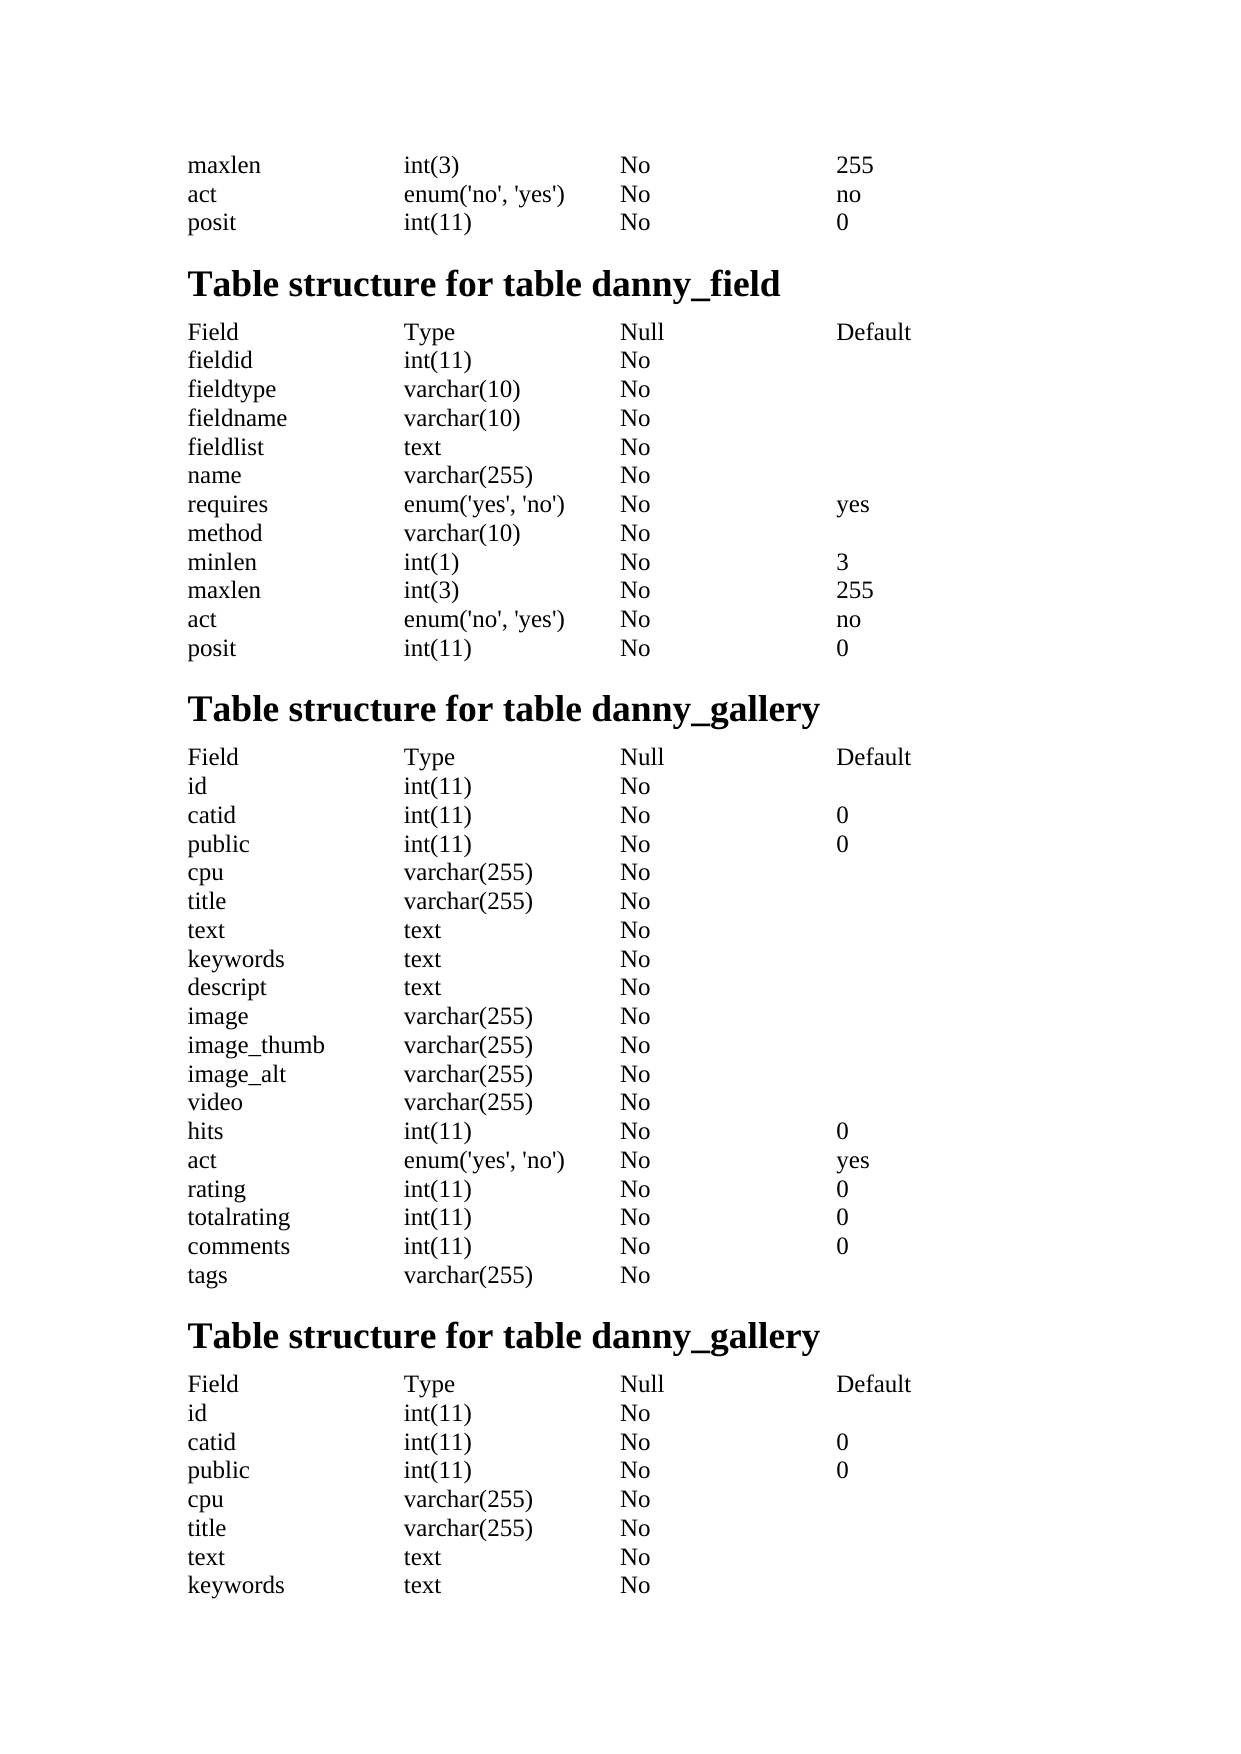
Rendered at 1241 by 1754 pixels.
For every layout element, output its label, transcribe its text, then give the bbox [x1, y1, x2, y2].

table_cell int(11) [404, 1231, 620, 1260]
table_cell no [836, 604, 1053, 633]
table_cell text [188, 1542, 404, 1571]
table_cell 0 [836, 800, 1053, 829]
table_cell varchar(255) [404, 1484, 620, 1513]
table_cell [836, 1059, 1053, 1087]
table_cell [836, 403, 1053, 432]
table_cell 0 [836, 1116, 1053, 1145]
table_cell No [620, 829, 836, 857]
table_cell title [188, 886, 404, 915]
table_cell int(11) [404, 1174, 620, 1202]
table_header Type [404, 317, 620, 346]
table_cell No [620, 547, 836, 576]
table_cell [836, 346, 1053, 374]
table_cell varchar(255) [404, 1001, 620, 1030]
table_cell [836, 432, 1053, 461]
table_cell varchar(10) [404, 403, 620, 432]
table_cell varchar(10) [404, 374, 620, 403]
table_cell [836, 1484, 1053, 1513]
table_cell int(3) [404, 576, 620, 604]
table_cell fieldid [188, 346, 404, 374]
table_cell text [404, 1571, 620, 1599]
table_cell int(11) [404, 346, 620, 374]
table_cell [836, 1398, 1053, 1427]
table_cell method [188, 518, 404, 547]
table_cell varchar(10) [404, 518, 620, 547]
table_cell act [188, 179, 404, 207]
table_cell No [620, 1571, 836, 1599]
table_cell int(11) [404, 771, 620, 800]
table_cell No [620, 858, 836, 886]
table_cell int(11) [404, 1456, 620, 1484]
table_cell No [620, 489, 836, 518]
table_header Field [188, 317, 404, 346]
table_cell [836, 771, 1053, 800]
table_cell catid [188, 1427, 404, 1456]
table_cell minlen [188, 547, 404, 576]
table_cell int(11) [404, 633, 620, 662]
table_header Null [620, 743, 836, 771]
table_cell No [620, 150, 836, 179]
table_cell No [620, 208, 836, 236]
table_cell No [620, 1513, 836, 1542]
table_cell enum('no', 'yes') [404, 604, 620, 633]
table_cell maxlen [188, 150, 404, 179]
table_cell No [620, 633, 836, 662]
table_cell posit [188, 208, 404, 236]
table_cell act [188, 604, 404, 633]
table_cell [836, 973, 1053, 1001]
table_cell No [620, 346, 836, 374]
table_cell cpu [188, 1484, 404, 1513]
table_cell [836, 886, 1053, 915]
table_cell catid [188, 800, 404, 829]
table_cell no [836, 179, 1053, 207]
table_cell No [620, 1398, 836, 1427]
table_cell image_thumb [188, 1030, 404, 1059]
table_cell varchar(255) [404, 1260, 620, 1289]
table_cell 0 [836, 1231, 1053, 1260]
table_cell int(1) [404, 547, 620, 576]
table_cell fieldlist [188, 432, 404, 461]
table_header Field [188, 1369, 404, 1398]
table_cell No [620, 403, 836, 432]
table_cell [836, 1030, 1053, 1059]
table_cell 0 [836, 1427, 1053, 1456]
table_cell id [188, 771, 404, 800]
table_cell [836, 1088, 1053, 1116]
table_cell int(11) [404, 1427, 620, 1456]
table_cell int(11) [404, 829, 620, 857]
table_cell No [620, 1001, 836, 1030]
table_cell posit [188, 633, 404, 662]
table_cell descript [188, 973, 404, 1001]
table_cell fieldname [188, 403, 404, 432]
table_cell No [620, 432, 836, 461]
table_cell varchar(255) [404, 858, 620, 886]
table_cell No [620, 1116, 836, 1145]
table_cell No [620, 915, 836, 944]
table_cell fieldtype [188, 374, 404, 403]
table_cell varchar(255) [404, 1088, 620, 1116]
table_cell No [620, 604, 836, 633]
table_cell varchar(255) [404, 1513, 620, 1542]
table_cell public [188, 829, 404, 857]
table_cell [836, 518, 1053, 547]
table_cell [836, 1542, 1053, 1571]
table_cell No [620, 1542, 836, 1571]
table_cell enum('yes', 'no') [404, 1145, 620, 1174]
table_cell No [620, 1427, 836, 1456]
table_cell 0 [836, 633, 1053, 662]
table_cell 255 [836, 150, 1053, 179]
table_cell 0 [836, 208, 1053, 236]
table_cell No [620, 944, 836, 972]
table_cell rating [188, 1174, 404, 1202]
table_cell No [620, 374, 836, 403]
table_cell name [188, 461, 404, 489]
table_cell No [620, 179, 836, 207]
table_cell No [620, 800, 836, 829]
table_cell comments [188, 1231, 404, 1260]
table_cell No [620, 518, 836, 547]
table_header Type [404, 743, 620, 771]
table_cell [836, 858, 1053, 886]
table_cell No [620, 973, 836, 1001]
table_cell varchar(255) [404, 886, 620, 915]
table_cell id [188, 1398, 404, 1427]
table_cell [836, 944, 1053, 972]
table_cell No [620, 1174, 836, 1202]
table_cell int(11) [404, 208, 620, 236]
table_cell image_alt [188, 1059, 404, 1087]
table_cell [836, 1571, 1053, 1599]
table_cell No [620, 1231, 836, 1260]
table_cell No [620, 461, 836, 489]
table_header Default [836, 317, 1053, 346]
table_cell No [620, 1203, 836, 1231]
table_cell text [404, 1542, 620, 1571]
table_cell totalrating [188, 1203, 404, 1231]
table_cell enum('no', 'yes') [404, 179, 620, 207]
table_cell No [620, 1059, 836, 1087]
subtitle Table structure for table danny_field [187, 261, 1053, 304]
table_cell [836, 1513, 1053, 1542]
table_cell varchar(255) [404, 1059, 620, 1087]
table_cell hits [188, 1116, 404, 1145]
table_cell requires [188, 489, 404, 518]
table_cell yes [836, 1145, 1053, 1174]
table_cell 0 [836, 1174, 1053, 1202]
subtitle Table structure for table danny_gallery [187, 687, 1053, 730]
table_cell text [188, 915, 404, 944]
table_cell [836, 1260, 1053, 1289]
table_header Type [404, 1369, 620, 1398]
table_cell No [620, 576, 836, 604]
table_cell 3 [836, 547, 1053, 576]
table_cell int(11) [404, 1203, 620, 1231]
table_cell title [188, 1513, 404, 1542]
table_cell public [188, 1456, 404, 1484]
table_cell text [404, 944, 620, 972]
table_cell 255 [836, 576, 1053, 604]
table_cell No [620, 1030, 836, 1059]
table_cell int(3) [404, 150, 620, 179]
table_cell No [620, 1260, 836, 1289]
table_cell image [188, 1001, 404, 1030]
table_cell [836, 1001, 1053, 1030]
table_cell enum('yes', 'no') [404, 489, 620, 518]
table_cell text [404, 432, 620, 461]
table_cell keywords [188, 1571, 404, 1599]
table_cell int(11) [404, 800, 620, 829]
table_cell 0 [836, 1456, 1053, 1484]
table_cell No [620, 1456, 836, 1484]
table_cell cpu [188, 858, 404, 886]
table_cell int(11) [404, 1116, 620, 1145]
table_cell 0 [836, 829, 1053, 857]
table_cell yes [836, 489, 1053, 518]
table_cell varchar(255) [404, 1030, 620, 1059]
table_cell No [620, 1484, 836, 1513]
table_cell varchar(255) [404, 461, 620, 489]
table_cell video [188, 1088, 404, 1116]
table_cell [836, 915, 1053, 944]
table_cell [836, 461, 1053, 489]
table_header Default [836, 1369, 1053, 1398]
table_header Null [620, 1369, 836, 1398]
table_cell No [620, 1088, 836, 1116]
table_cell text [404, 973, 620, 1001]
table_header Field [188, 743, 404, 771]
table_cell keywords [188, 944, 404, 972]
table_cell text [404, 915, 620, 944]
subtitle Table structure for table danny_gallery [187, 1314, 1053, 1357]
table_cell act [188, 1145, 404, 1174]
table_header Default [836, 743, 1053, 771]
table_header Null [620, 317, 836, 346]
table_cell No [620, 1145, 836, 1174]
table_cell No [620, 886, 836, 915]
table_cell int(11) [404, 1398, 620, 1427]
table_cell [836, 374, 1053, 403]
table_cell 0 [836, 1203, 1053, 1231]
table_cell maxlen [188, 576, 404, 604]
table_cell tags [188, 1260, 404, 1289]
table_cell No [620, 771, 836, 800]
